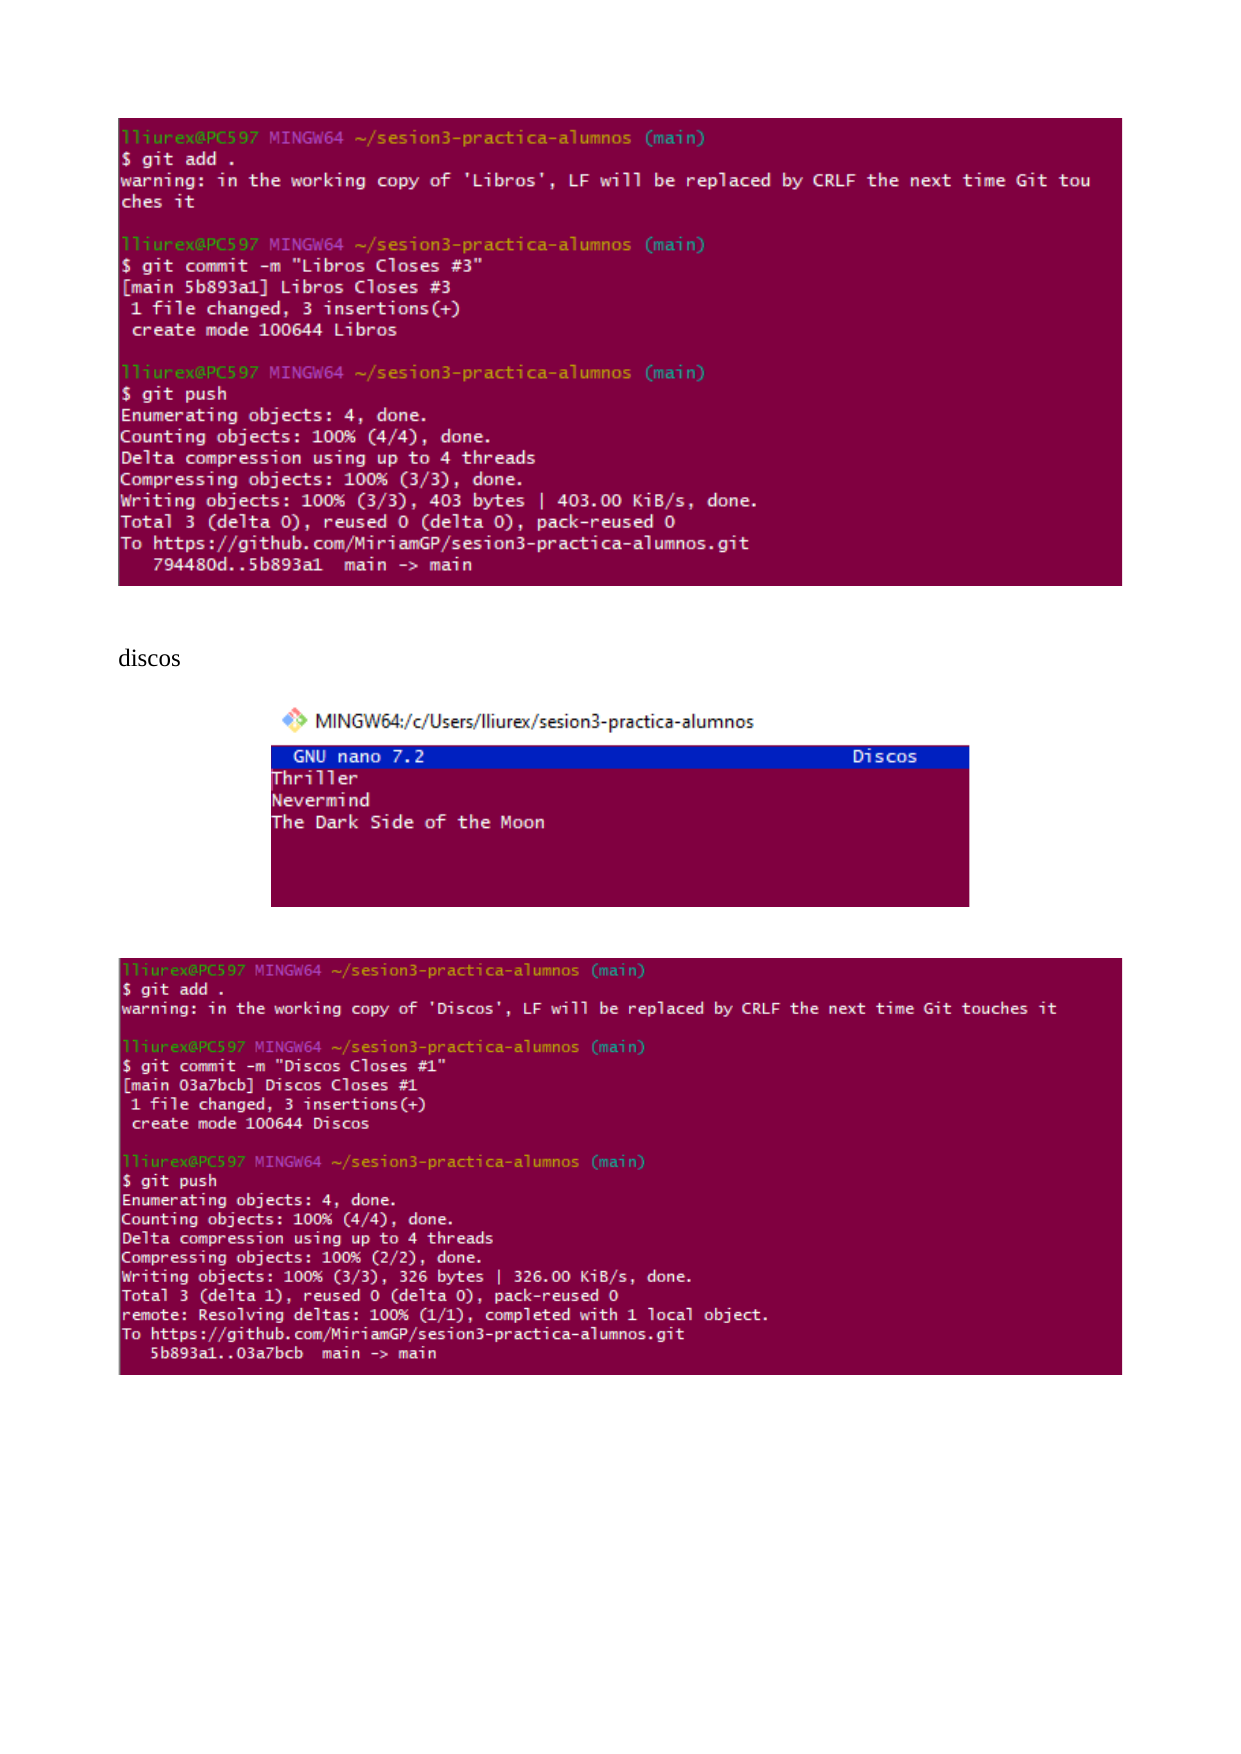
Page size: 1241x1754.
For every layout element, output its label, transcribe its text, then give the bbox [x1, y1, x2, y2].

picture [118, 958, 1123, 1375]
text discos [118, 643, 1122, 671]
picture [271, 700, 970, 907]
picture [118, 118, 1123, 586]
